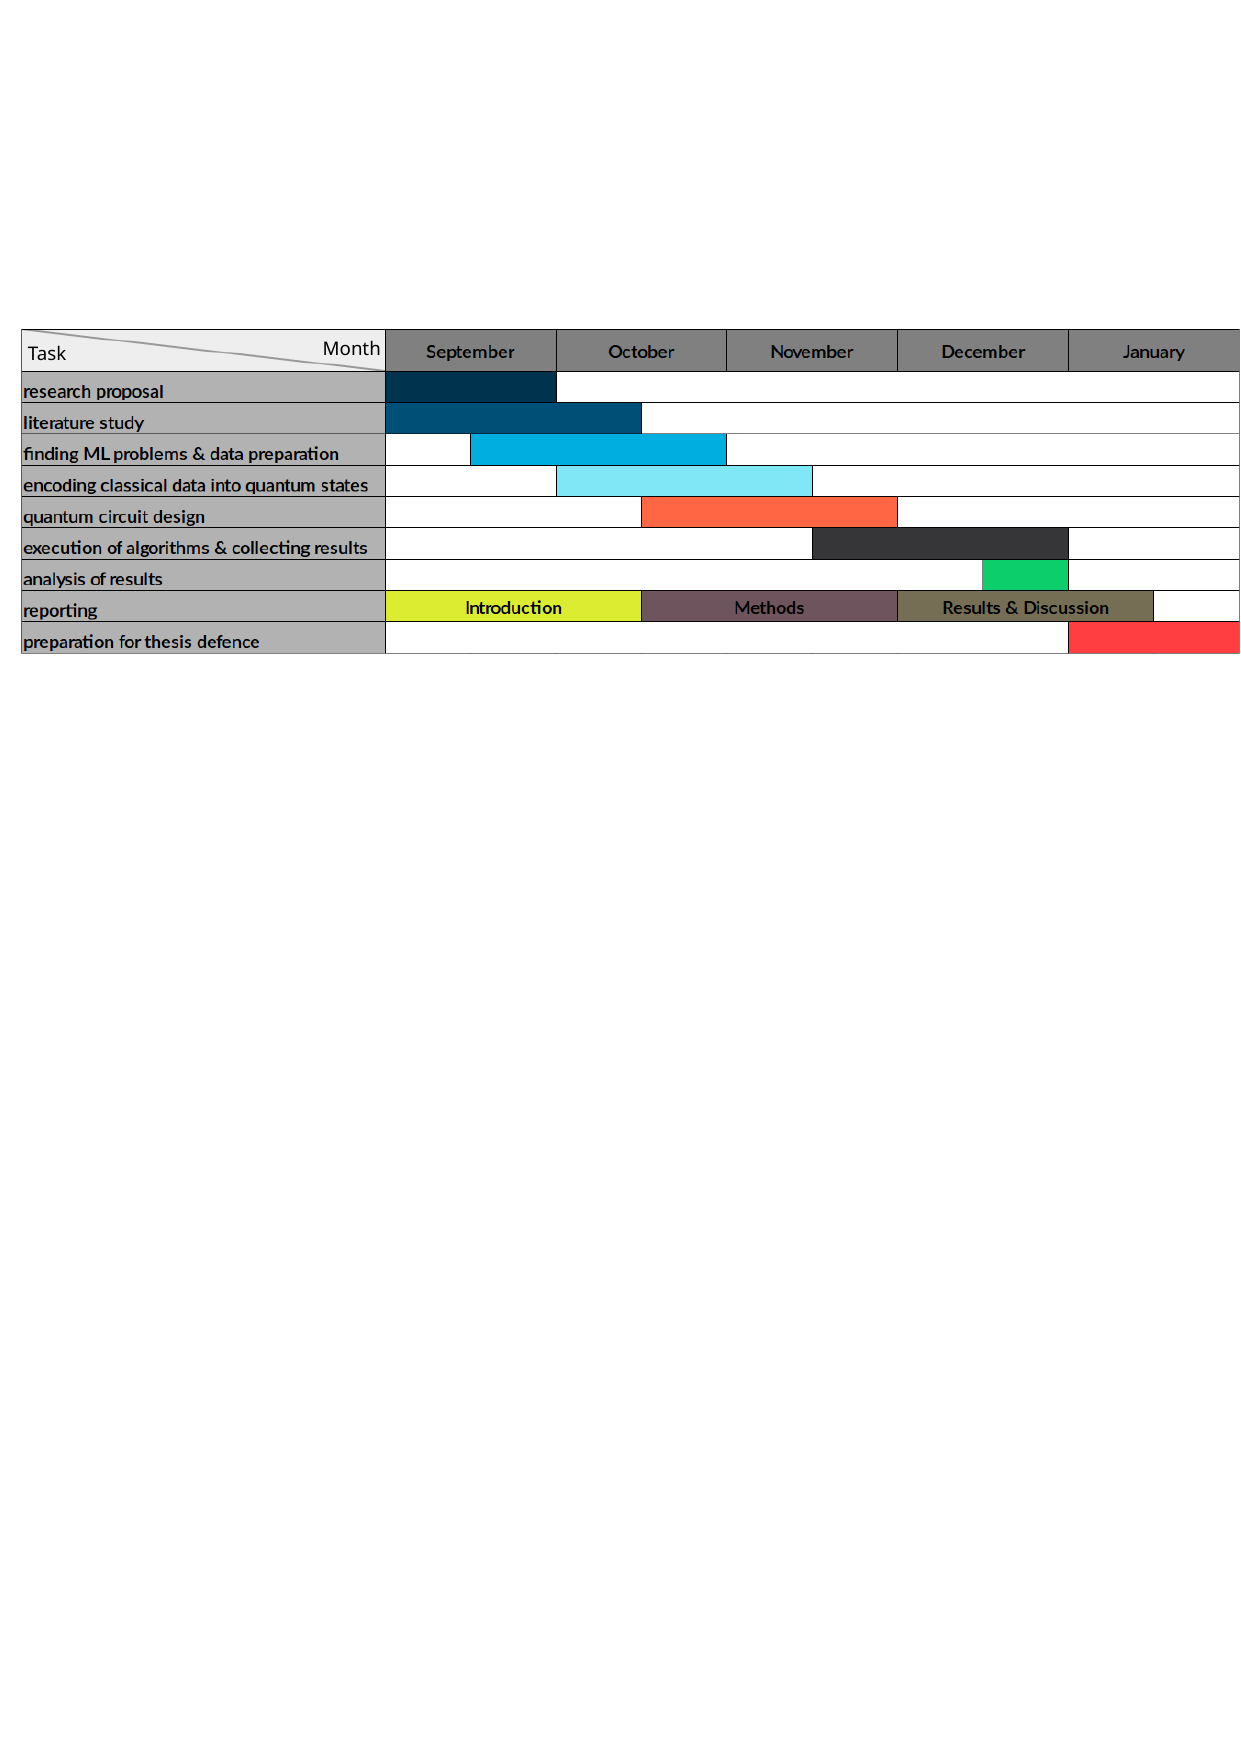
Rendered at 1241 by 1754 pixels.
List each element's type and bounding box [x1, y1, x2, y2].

picture [21, 329, 1240, 654]
